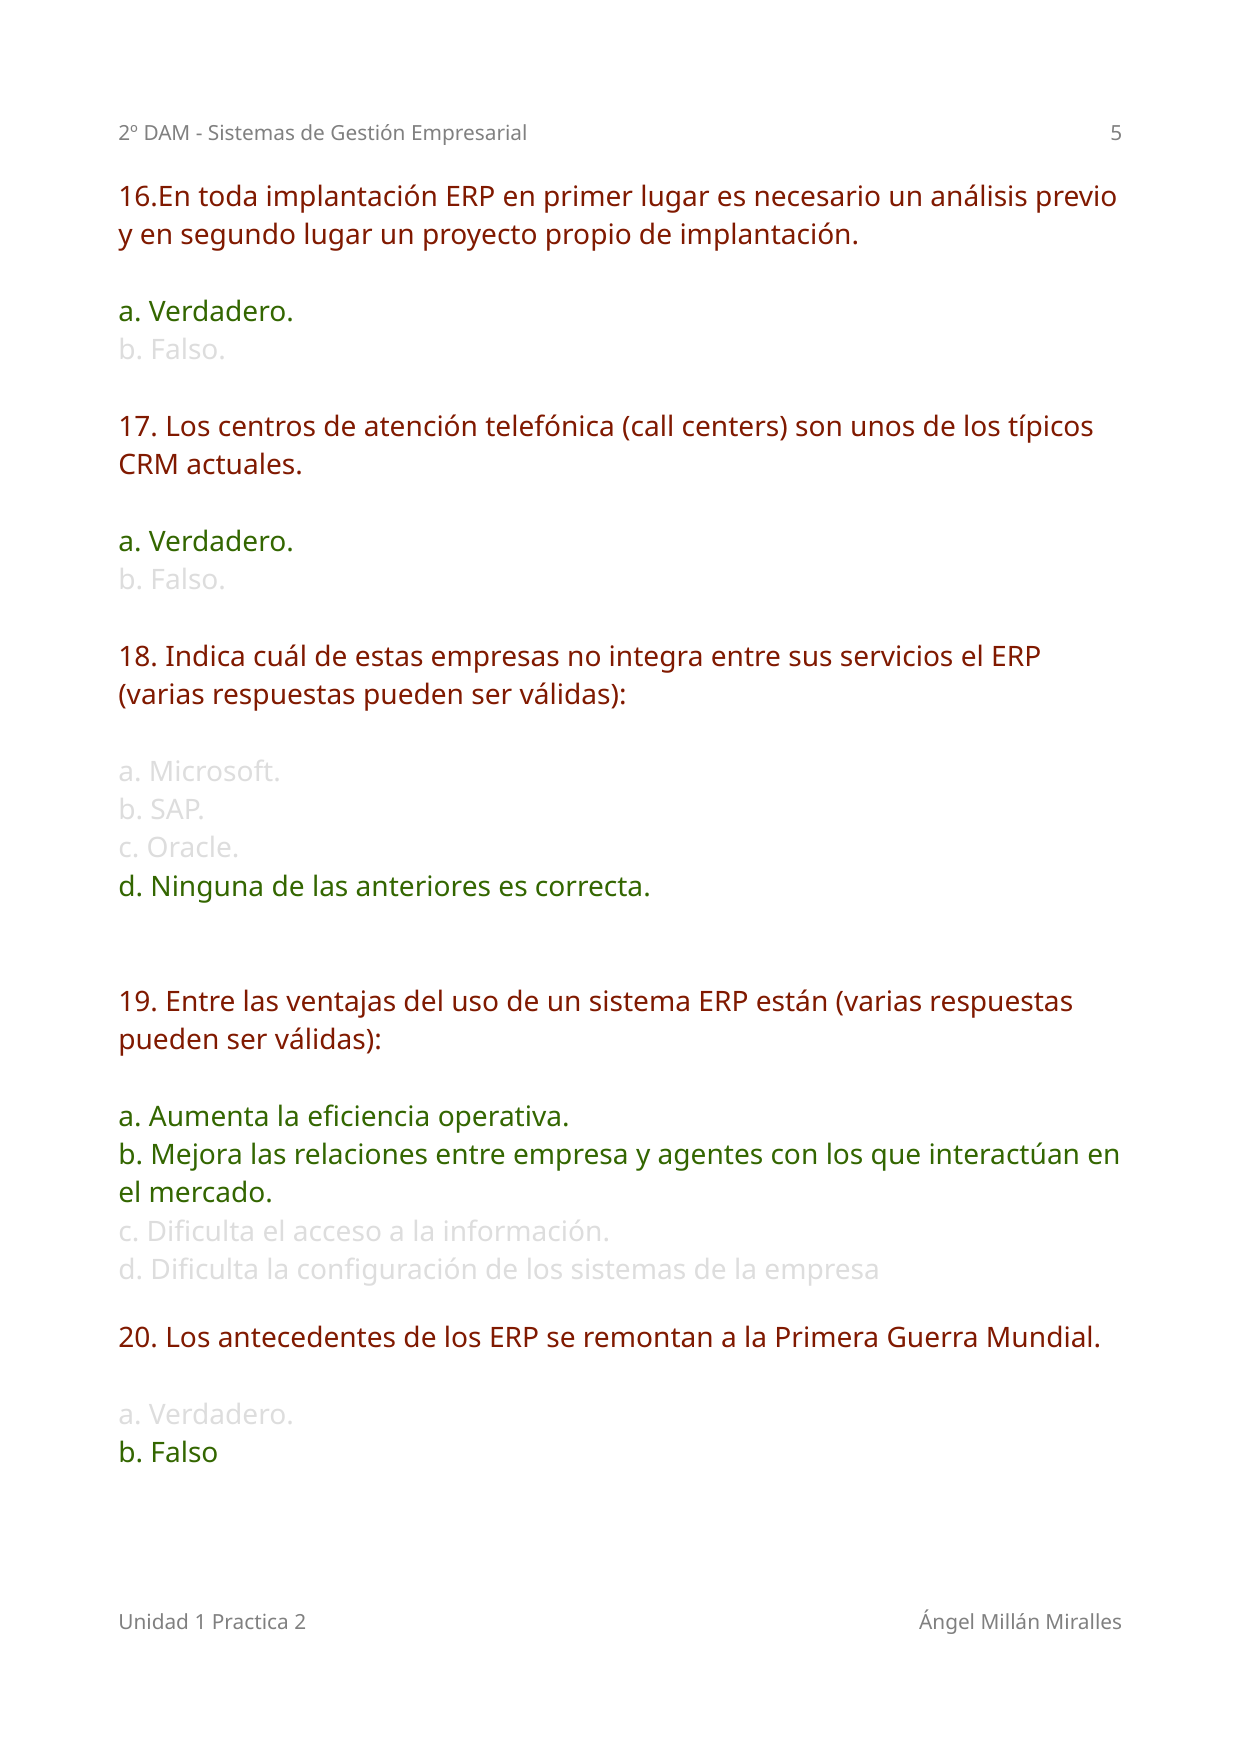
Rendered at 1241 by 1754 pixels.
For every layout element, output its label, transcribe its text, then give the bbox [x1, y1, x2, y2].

text 16.En toda implantación ERP en primer lugar es necesario un análisis previo y en segundo lugar un proyecto propio de implantación. [118, 176, 1122, 253]
text 19. Entre las ventajas del uso de un sistema ERP están (varias respuestas pueden ser válidas): [118, 981, 1122, 1058]
text a. Microsoft. [118, 751, 1122, 789]
text a. Verdadero. [118, 1394, 1122, 1432]
text c. Dificulta el acceso a la información. [118, 1211, 1122, 1249]
text b. Falso. [118, 559, 1122, 598]
text 20. Los antecedentes de los ERP se remontan a la Primera Guerra Mundial. [118, 1317, 1122, 1356]
text 17. Los centros de atención telefónica (call centers) son unos de los típicos CRM actuales. [118, 406, 1122, 483]
text d. Dificulta la configuración de los sistemas de la empresa [118, 1249, 1122, 1288]
text c. Oracle. [118, 828, 1122, 866]
text b. Falso. [118, 329, 1122, 368]
text b. SAP. [118, 789, 1122, 828]
text b. Falso [118, 1432, 1122, 1471]
text a. Aumenta la eficiencia operativa. [118, 1096, 1122, 1134]
text (varias respuestas pueden ser válidas): [118, 674, 1122, 713]
text b. Mejora las relaciones entre empresa y agentes con los que interactúan en el mercado. [118, 1134, 1122, 1211]
text a. Verdadero. [118, 291, 1122, 329]
text 18. Indica cuál de estas empresas no integra entre sus servicios el ERP [118, 636, 1122, 674]
text a. Verdadero. [118, 521, 1122, 559]
text d. Ninguna de las anteriores es correcta. [118, 866, 1122, 904]
